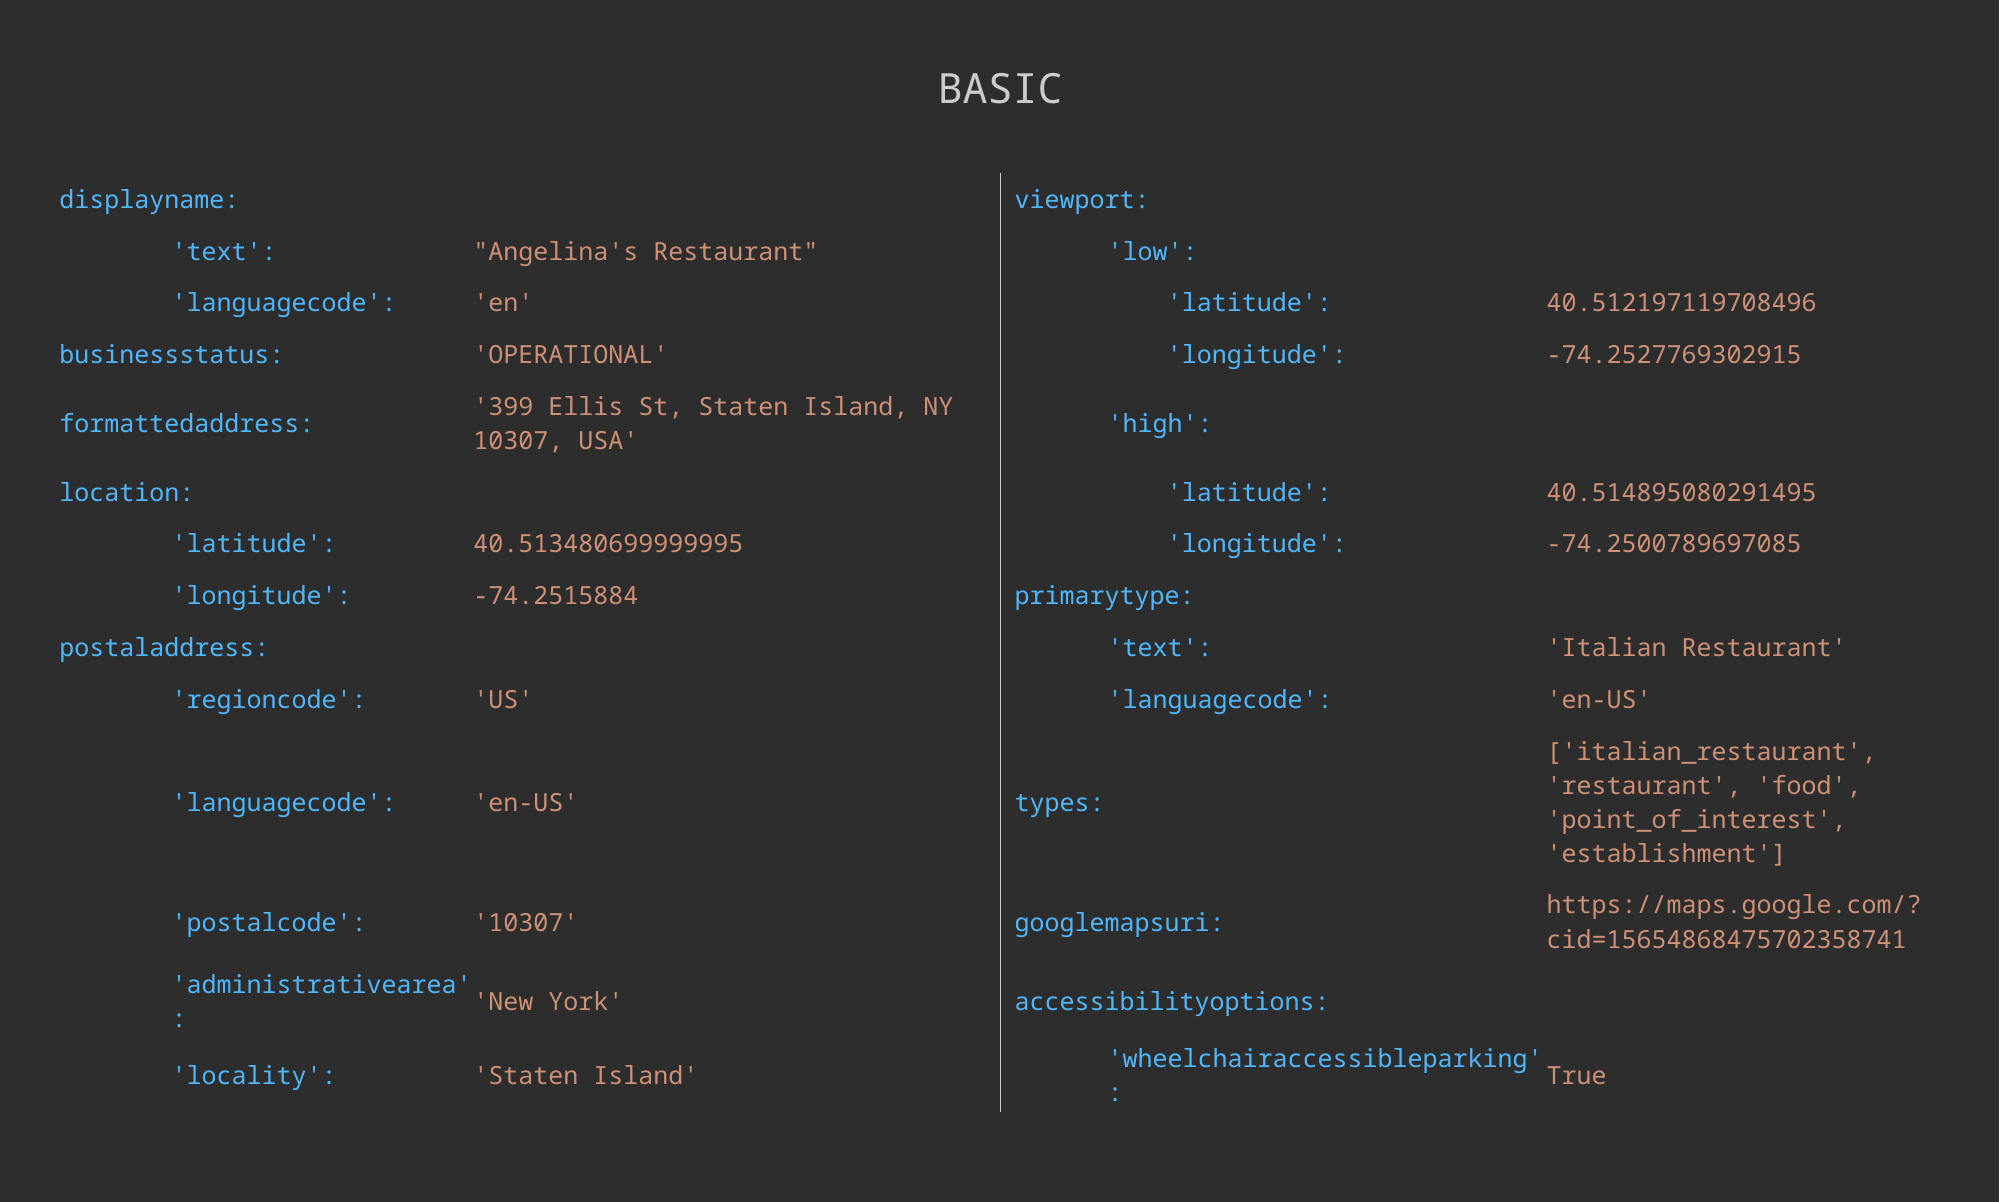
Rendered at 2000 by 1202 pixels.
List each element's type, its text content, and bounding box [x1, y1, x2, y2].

table_cell [1001, 276, 1104, 328]
table_cell 'text': [171, 224, 473, 276]
table_cell https://maps.google.com/?cid=15654868475702358741 [1546, 878, 1941, 964]
table_cell 'languageCode': [171, 724, 473, 878]
table_cell 'low': [1104, 224, 1546, 276]
table_cell '399 Ellis St, Staten Island, NY 10307, USA' [473, 380, 1000, 466]
table_cell -74.2515884 [473, 569, 1000, 621]
table_cell Types: [1001, 724, 1546, 878]
table_cell 'postalCode': [171, 878, 473, 964]
table_cell [59, 224, 171, 276]
table_cell 'longitude': [1164, 517, 1546, 569]
table_cell [1104, 517, 1164, 569]
table_cell [1001, 466, 1104, 517]
table_cell 'longitude': [171, 569, 473, 621]
text BASIC [59, 59, 1941, 116]
table_cell 'high': [1104, 380, 1546, 466]
table_cell GoogleMapsUri: [1001, 878, 1546, 964]
table_cell "Angelina's Restaurant" [473, 224, 1000, 276]
table_cell 'regionCode': [171, 673, 473, 724]
table_cell 'latitude': [1164, 466, 1546, 517]
table_cell 'OPERATIONAL' [473, 328, 1000, 380]
table_cell BusinessStatus: [59, 328, 473, 380]
table_cell 'administrativeArea': [171, 964, 473, 1038]
table_header [1546, 173, 1941, 224]
table_cell 'wheelchairAccessibleParking': [1104, 1038, 1546, 1112]
table_cell 'en-US' [1546, 673, 1941, 724]
table_cell 'Italian Restaurant' [1546, 621, 1941, 673]
table_cell [1104, 466, 1164, 517]
table_cell 'New York' [473, 964, 1000, 1038]
table_header [248, 173, 473, 224]
table_cell [1001, 1038, 1104, 1112]
table_cell [473, 621, 1000, 673]
table_cell [59, 1038, 171, 1112]
table_cell [1001, 328, 1104, 380]
table_cell 40.513480699999995 [473, 517, 1000, 569]
table_cell [1001, 673, 1104, 724]
table_cell ['italian_restaurant', 'restaurant', 'food', 'point_of_interest', 'establishment'] [1546, 724, 1941, 878]
table_cell [473, 466, 1000, 517]
table_cell 40.512197119708496 [1546, 276, 1941, 328]
table_cell [59, 517, 171, 569]
table_cell True [1546, 1038, 1941, 1112]
table_cell [1546, 224, 1941, 276]
table_header DisplayName: [59, 173, 248, 224]
table_cell Location: [59, 466, 248, 517]
table_cell FormattedAddress: [59, 380, 473, 466]
table_header [473, 173, 1000, 224]
table_cell [59, 724, 171, 878]
table_cell -74.2527769302915 [1546, 328, 1941, 380]
table_cell 'en' [473, 276, 1000, 328]
table_cell [59, 878, 171, 964]
table_cell 'latitude': [171, 517, 473, 569]
table_cell 'US' [473, 673, 1000, 724]
table_cell [59, 276, 171, 328]
table_cell [1001, 621, 1104, 673]
table_cell [1001, 380, 1104, 466]
table_cell [1546, 380, 1941, 466]
table_cell [1001, 517, 1104, 569]
table_cell [1104, 276, 1164, 328]
table_cell 'Staten Island' [473, 1038, 1000, 1112]
table_header Viewport: [1001, 173, 1546, 224]
table_cell 'longitude': [1164, 328, 1546, 380]
table_cell 'text': [1104, 621, 1546, 673]
table_cell [1546, 964, 1941, 1038]
table_cell [1001, 224, 1104, 276]
table_cell '10307' [473, 878, 1000, 964]
table_cell 40.514895080291495 [1546, 466, 1941, 517]
table_cell [59, 673, 171, 724]
table_cell [1104, 328, 1164, 380]
table_cell [59, 569, 171, 621]
table_cell AccessibilityOptions: [1001, 964, 1546, 1038]
table_cell -74.2500789697085 [1546, 517, 1941, 569]
table_cell [59, 964, 171, 1038]
table_cell 'locality': [171, 1038, 473, 1112]
table_cell 'languageCode': [171, 276, 473, 328]
table_cell [1546, 569, 1941, 621]
table_cell 'en-US' [473, 724, 1000, 878]
table_cell 'languageCode': [1104, 673, 1546, 724]
table_cell [248, 466, 473, 517]
table_cell PostalAddress: [59, 621, 473, 673]
table_cell 'latitude': [1164, 276, 1546, 328]
table_cell PrimaryType: [1001, 569, 1546, 621]
